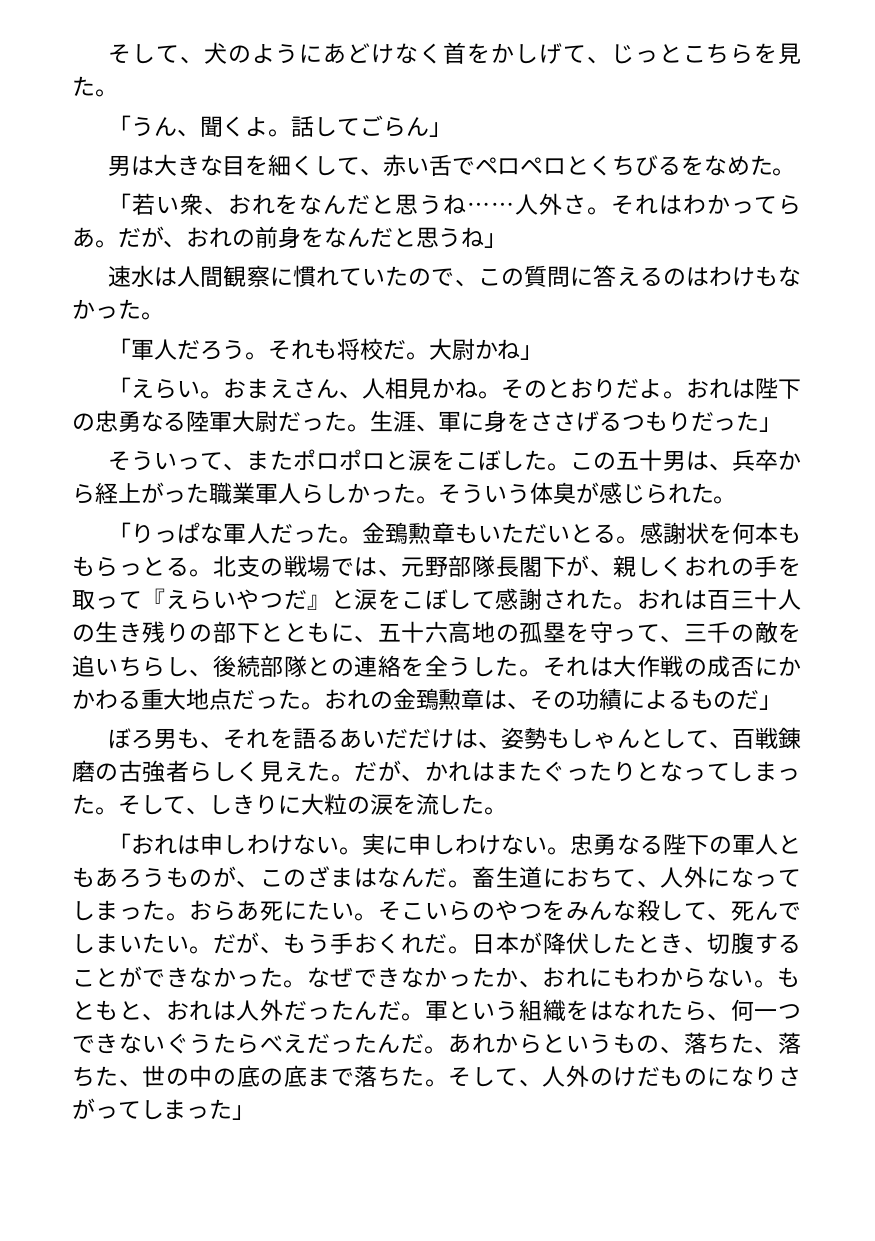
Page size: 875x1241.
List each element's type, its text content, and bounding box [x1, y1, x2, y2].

text 「うん、聞くよ。話してごらん」 [72, 108, 802, 142]
text 男は大きな目を細くして、赤い舌でペロペロとくちびるをなめた。 [72, 148, 802, 181]
text 「おれは申しわけない。実に申しわけない。忠勇なる陛下の軍人ともあろうものが、このざまはなんだ。畜生道におちて、人外になってしまった。おらあ死にたい。そこいらのやつをみんな殺して、死んでしまいたい。だが、もう手おくれだ。日本が降伏したとき、切腹することができなかった。なぜできなかったか、おれにもわからない。もともと、おれは人外だったんだ。軍という組織をはなれたら、何一つできないぐうたらべえだったんだ。あれからというもの、落ちた、落ちた、世の中の底の底まで落ちた。そして、人外のけだものになりさがってしまった」 [72, 826, 802, 1126]
text 「若い衆、おれをなんだと思うね……人外さ。それはわかってらあ。だが、おれの前身をなんだと思うね」 [72, 187, 802, 253]
text 「りっぱな軍人だった。金鵄勲章もいただいとる。感謝状を何本ももらっとる。北支の戦場では、元野部隊長閣下が、親しくおれの手を取って『えらいやつだ』と涙をこぼして感謝された。おれは百三十人の生き残りの部下とともに、五十六高地の孤塁を守って、三千の敵を追いちらし、後続部隊との連絡を全うした。それは大作戦の成否にかかわる重大地点だった。おれの金鵄勲章は、その功績によるものだ」 [72, 516, 802, 715]
text そういって、またポロポロと涙をこぼした。この五十男は、兵卒から経上がった職業軍人らしかった。そういう体臭が感じられた。 [72, 443, 802, 509]
text 「えらい。おまえさん、人相見かね。そのとおりだよ。おれは陛下の忠勇なる陸軍大尉だった。生涯、軍に身をささげるつもりだった」 [72, 371, 802, 437]
text 「軍人だろう。それも将校だ。大尉かね」 [72, 332, 802, 365]
text ぼろ男も、それを語るあいだだけは、姿勢もしゃんとして、百戦錬磨の古強者らしく見えた。だが、かれはまたぐったりとなってしまった。そして、しきりに大粒の涙を流した。 [72, 721, 802, 821]
text そして、犬のようにあどけなく首をかしげて、じっとこちらを見た。 [72, 36, 802, 102]
text 速水は人間観察に慣れていたので、この質問に答えるのはわけもなかった。 [72, 259, 802, 326]
